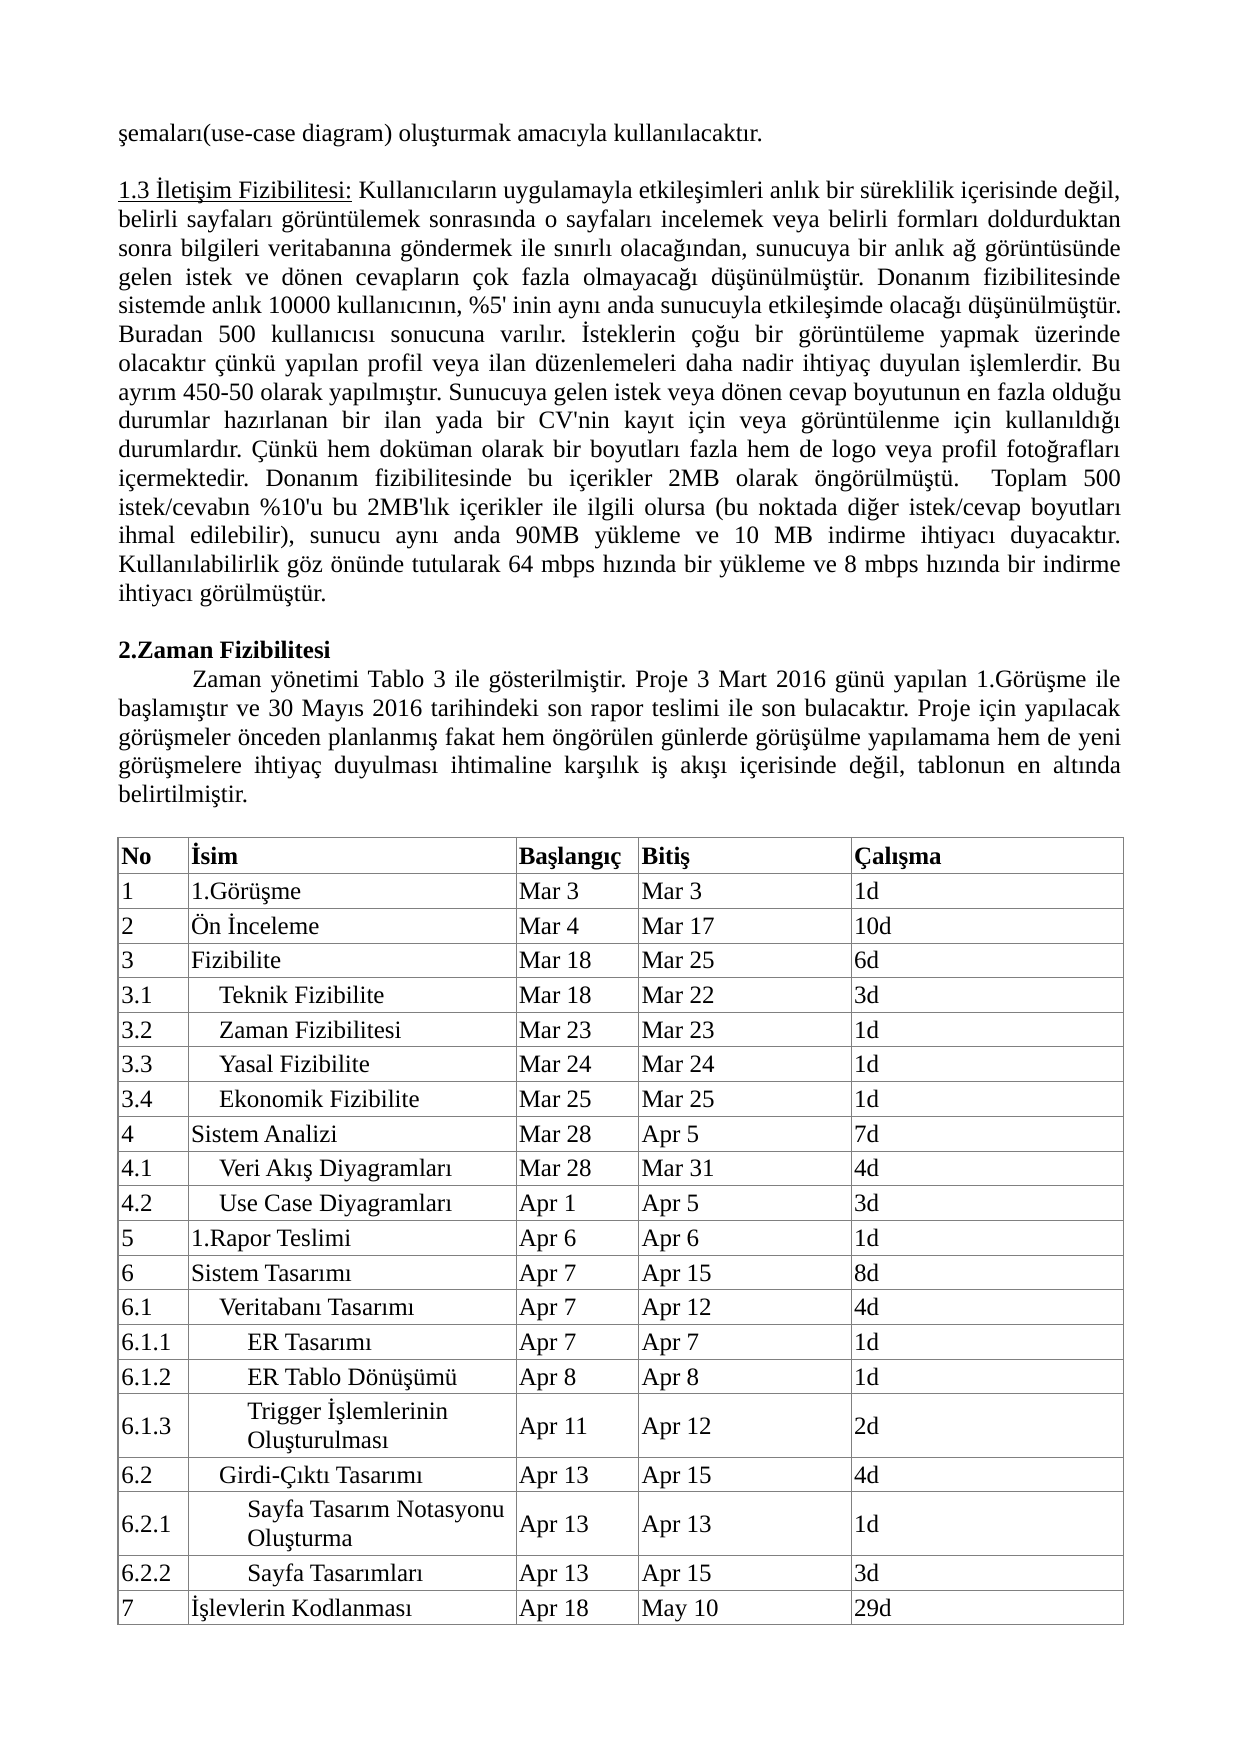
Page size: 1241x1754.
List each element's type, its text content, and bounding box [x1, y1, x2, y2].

table_cell 1 [119, 874, 188, 908]
text Zaman yönetimi Tablo 3 ile gösterilmiştir. Proje 3 Mart 2016 günü yapılan 1.Görüşme ile başlamıştır ve 30 Mayıs 2016 tarihindeki son rapor teslimi ile son bulacaktır. Proje için yapılacak görüşmeler önceden planlanmış fakat hem öngörülen günlerde görüşülme yapılamama hem de yeni görüşmelere ihtiyaç duyulması ihtimaline karşılık iş akışı içerisinde değil, tablonun en altında belirtilmiştir. [118, 664, 1122, 808]
table_cell Girdi-Çıktı Tasarımı [189, 1458, 516, 1491]
table_cell ER Tasarımı [189, 1325, 516, 1359]
table_cell 3 [119, 944, 188, 977]
table_cell Mar 24 [639, 1047, 851, 1081]
table_cell Ekonomik Fizibilite [189, 1082, 516, 1116]
table_cell Apr 8 [639, 1360, 851, 1393]
table_cell 10d [852, 909, 1123, 942]
table_cell 1.Rapor Teslimi [189, 1221, 516, 1254]
table_cell Mar 31 [639, 1152, 851, 1185]
table_cell Ön İnceleme [189, 909, 516, 942]
table_cell Mar 25 [517, 1082, 638, 1116]
table_cell Apr 11 [517, 1394, 638, 1457]
table_cell 1d [852, 1221, 1123, 1254]
table_cell 4.1 [119, 1152, 188, 1185]
table_cell Fizibilite [189, 944, 516, 977]
table_cell May 10 [639, 1591, 851, 1624]
table_cell 6 [119, 1256, 188, 1289]
table_cell 3d [852, 978, 1123, 1012]
table_cell Mar 28 [517, 1117, 638, 1151]
table_cell 3.1 [119, 978, 188, 1012]
table_cell Zaman Fizibilitesi [189, 1013, 516, 1046]
table_cell 1d [852, 874, 1123, 908]
table_cell 4d [852, 1152, 1123, 1185]
table_cell Apr 12 [639, 1290, 851, 1324]
table_cell İşlevlerin Kodlanması [189, 1591, 516, 1624]
table_cell 5 [119, 1221, 188, 1254]
table_cell 3d [852, 1186, 1123, 1220]
table_cell 6.1.3 [119, 1394, 188, 1457]
table_cell Mar 4 [517, 909, 638, 942]
table_cell 1d [852, 1082, 1123, 1116]
table_cell Apr 5 [639, 1117, 851, 1151]
table_cell Mar 24 [517, 1047, 638, 1081]
table_cell Trigger İşlemlerinin Oluşturulması [189, 1394, 516, 1457]
table_cell 6d [852, 944, 1123, 977]
table_cell Apr 5 [639, 1186, 851, 1220]
table_cell Mar 22 [639, 978, 851, 1012]
table_cell Apr 1 [517, 1186, 638, 1220]
table_cell 4d [852, 1458, 1123, 1491]
table_cell Apr 7 [517, 1256, 638, 1289]
table_cell 1d [852, 1492, 1123, 1555]
table_cell Mar 17 [639, 909, 851, 942]
table_header Çalışma [852, 838, 1123, 873]
table_cell Teknik Fizibilite [189, 978, 516, 1012]
table_cell Apr 7 [517, 1325, 638, 1359]
table_cell Yasal Fizibilite [189, 1047, 516, 1081]
text 2.Zaman Fizibilitesi [118, 636, 1122, 664]
table_header No [119, 838, 188, 873]
table_cell Veri Akış Diyagramları [189, 1152, 516, 1185]
table_cell Use Case Diyagramları [189, 1186, 516, 1220]
table_cell 7 [119, 1591, 188, 1624]
table_cell 6.2 [119, 1458, 188, 1491]
table_cell Sistem Analizi [189, 1117, 516, 1151]
table_cell Apr 7 [517, 1290, 638, 1324]
table_cell 7d [852, 1117, 1123, 1151]
table_cell Apr 13 [517, 1556, 638, 1589]
table_cell Apr 7 [639, 1325, 851, 1359]
table_cell Mar 25 [639, 1082, 851, 1116]
table_cell 6.2.1 [119, 1492, 188, 1555]
table_cell 8d [852, 1256, 1123, 1289]
table_cell 4 [119, 1117, 188, 1151]
table_cell 1d [852, 1360, 1123, 1393]
table_cell 6.1.1 [119, 1325, 188, 1359]
table_cell 1d [852, 1047, 1123, 1081]
table_cell Sistem Tasarımı [189, 1256, 516, 1289]
table_cell Mar 18 [517, 944, 638, 977]
table_cell Mar 25 [639, 944, 851, 977]
table_cell Apr 15 [639, 1256, 851, 1289]
table_cell Mar 23 [517, 1013, 638, 1046]
table_cell 1.Görüşme [189, 874, 516, 908]
table_cell Apr 13 [639, 1492, 851, 1555]
table_cell Apr 18 [517, 1591, 638, 1624]
table_cell Mar 28 [517, 1152, 638, 1185]
table_cell Mar 18 [517, 978, 638, 1012]
table_cell Mar 23 [639, 1013, 851, 1046]
table_cell 3.2 [119, 1013, 188, 1046]
table_cell 3d [852, 1556, 1123, 1589]
table_cell Apr 12 [639, 1394, 851, 1457]
table_header Başlangıç [517, 838, 638, 873]
text belirli sayfaları görüntülemek sonrasında o sayfaları incelemek veya belirli formları doldurduktan sonra bilgileri veritabanına göndermek ile sınırlı olacağından, sunucuya bir anlık ağ görüntüsünde gelen istek ve dönen cevapların çok fazla olmayacağı düşünülmüştür. Donanım fizibilitesinde sistemde anlık 10000 kullanıcının, %5' inin aynı anda sunucuyla etkileşimde olacağı düşünülmüştür. Buradan 500 kullanıcısı sonucuna varılır. İsteklerin çoğu bir görüntüleme yapmak üzerinde olacaktır çünkü yapılan profil veya ilan düzenlemeleri daha nadir ihtiyaç duyulan işlemlerdir. Bu ayrım 450-50 olarak yapılmıştır. Sunucuya gelen istek veya dönen cevap boyutunun en fazla olduğu durumlar hazırlanan bir ilan yada bir CV'nin kayıt için veya görüntülenme için kullanıldığı durumlardır. Çünkü hem doküman olarak bir boyutları fazla hem de logo veya profil fotoğrafları içermektedir. Donanım fizibilitesinde bu içerikler 2MB olarak öngörülmüştü. Toplam 500 istek/cevabın %10'u bu 2MB'lık içerikler ile ilgili olursa (bu noktada diğer istek/cevap boyutları ihmal edilebilir), sunucu aynı anda 90MB yükleme ve 10 MB indirme ihtiyacı duyacaktır. Kullanılabilirlik göz önünde tutularak 64 mbps hızında bir yükleme ve 8 mbps hızında bir indirme ihtiyacı görülmüştür. [118, 204, 1122, 607]
table_cell 2 [119, 909, 188, 942]
table_cell Apr 8 [517, 1360, 638, 1393]
table_cell 4d [852, 1290, 1123, 1324]
table_header İsim [189, 838, 516, 873]
text şemaları(use-case diagram) oluşturmak amacıyla kullanılacaktır. [118, 118, 1122, 147]
table_cell 3.3 [119, 1047, 188, 1081]
table_header Bitiş [639, 838, 851, 873]
table_cell 4.2 [119, 1186, 188, 1220]
text 1.3 İletişim Fizibilitesi: Kullanıcıların uygulamayla etkileşimleri anlık bir süreklilik içerisinde değil, [118, 176, 1122, 204]
table_cell ER Tablo Dönüşümü [189, 1360, 516, 1393]
table_cell 2d [852, 1394, 1123, 1457]
table_cell Apr 6 [517, 1221, 638, 1254]
table_cell 1d [852, 1013, 1123, 1046]
table_cell Mar 3 [517, 874, 638, 908]
table_cell Mar 3 [639, 874, 851, 908]
table_cell Apr 13 [517, 1458, 638, 1491]
table_cell 6.1 [119, 1290, 188, 1324]
table_cell 29d [852, 1591, 1123, 1624]
table_cell 6.2.2 [119, 1556, 188, 1589]
table_cell Sayfa Tasarım Notasyonu Oluşturma [189, 1492, 516, 1555]
table_cell Apr 15 [639, 1556, 851, 1589]
table_cell 3.4 [119, 1082, 188, 1116]
table_cell Sayfa Tasarımları [189, 1556, 516, 1589]
table_cell Veritabanı Tasarımı [189, 1290, 516, 1324]
table_cell Apr 13 [517, 1492, 638, 1555]
table_cell Apr 15 [639, 1458, 851, 1491]
table_cell 1d [852, 1325, 1123, 1359]
table_cell Apr 6 [639, 1221, 851, 1254]
table_cell 6.1.2 [119, 1360, 188, 1393]
